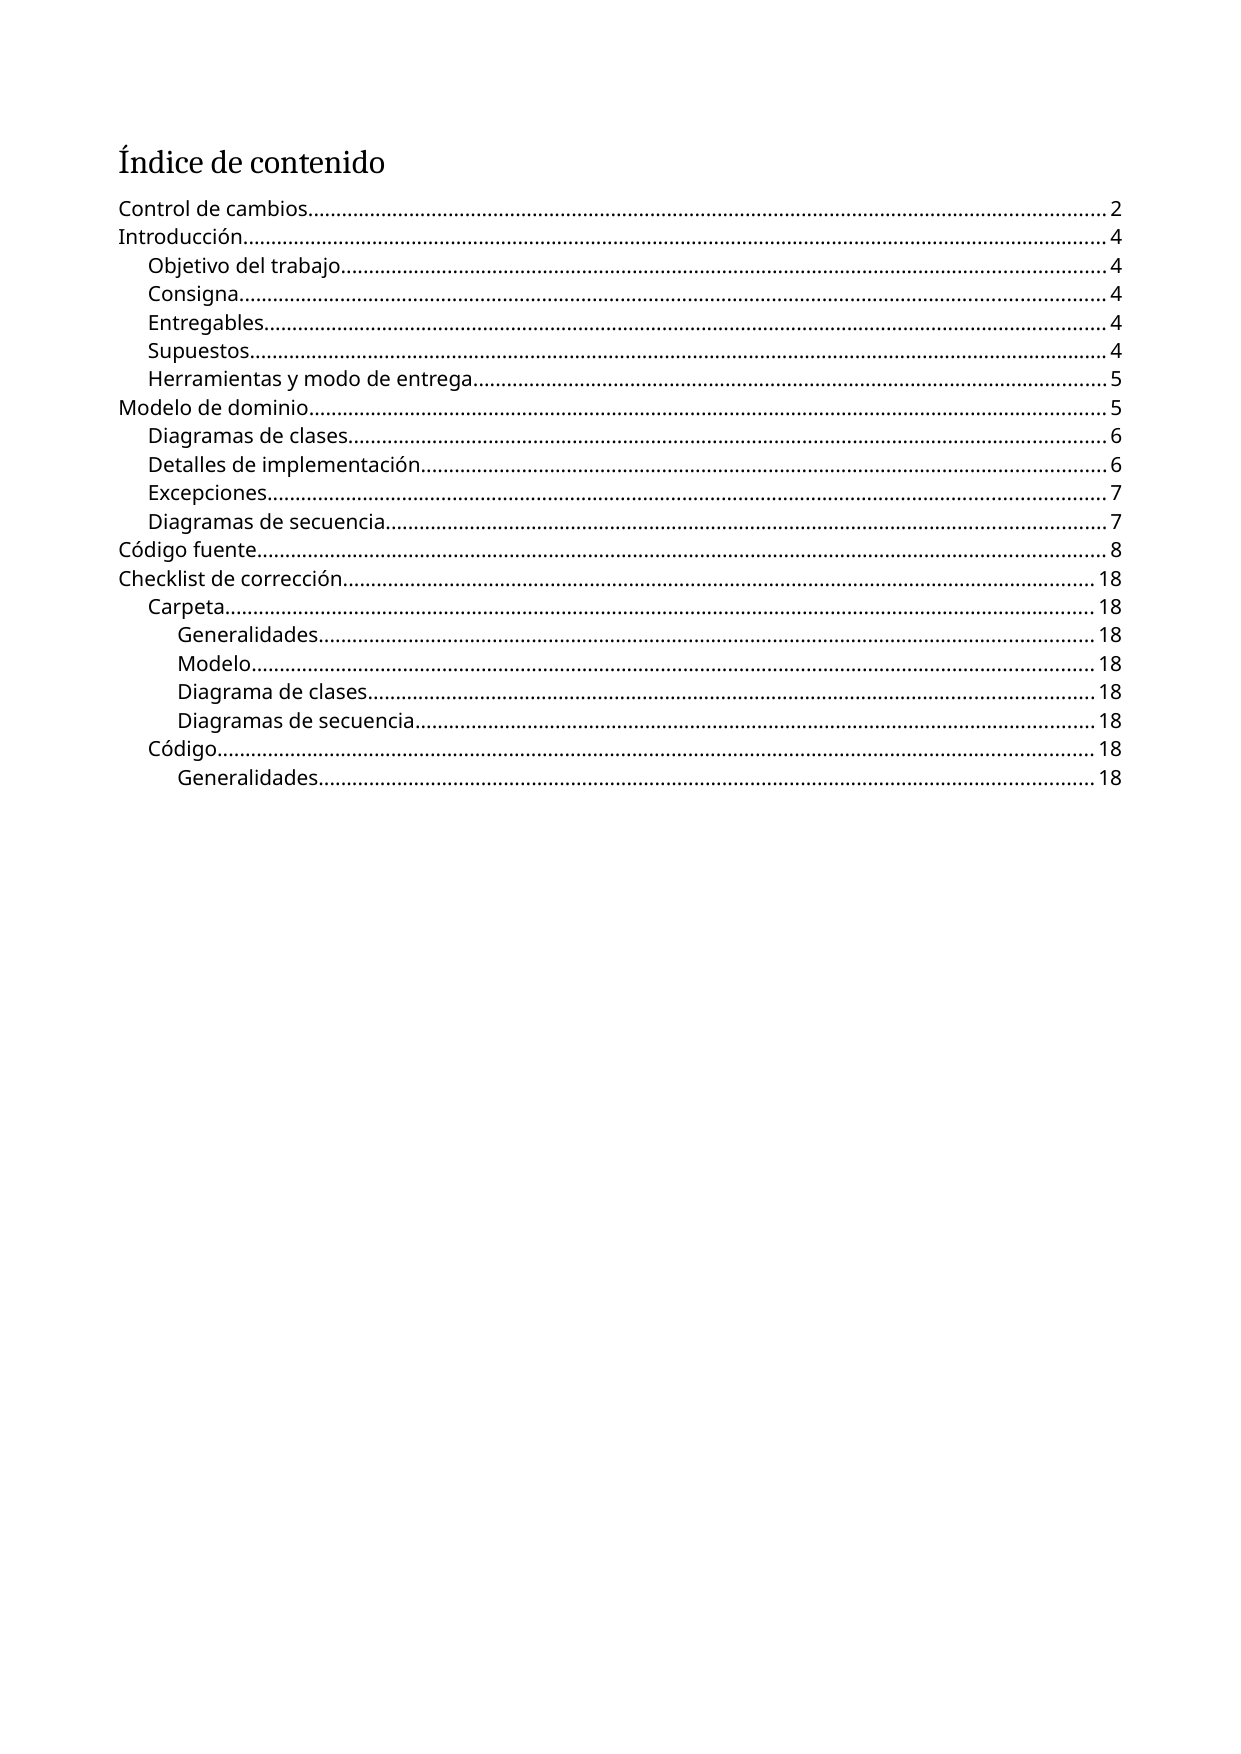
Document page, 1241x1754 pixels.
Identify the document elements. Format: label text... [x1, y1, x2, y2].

text Consigna 4 [148, 279, 1122, 308]
text Diagramas de clases 6 [148, 421, 1122, 450]
text Código fuente 8 [118, 535, 1122, 564]
text Generalidades 18 [177, 621, 1122, 649]
text Modelo de dominio 5 [118, 393, 1122, 421]
text Herramientas y modo de entrega 5 [148, 364, 1122, 393]
text Diagramas de secuencia 7 [148, 507, 1122, 535]
text Excepciones 7 [148, 478, 1122, 507]
text Supuestos 4 [148, 336, 1122, 364]
text Código 18 [148, 734, 1122, 763]
text Objetivo del trabajo 4 [148, 251, 1122, 279]
text Generalidades 18 [177, 763, 1122, 791]
text Introducción 4 [118, 222, 1122, 251]
text Checklist de corrección 18 [118, 564, 1122, 592]
text Diagrama de clases 18 [177, 677, 1122, 706]
text Modelo 18 [177, 649, 1122, 677]
subtitle Índice de contenido [118, 143, 1122, 181]
text Diagramas de secuencia 18 [177, 706, 1122, 734]
text Carpeta 18 [148, 592, 1122, 621]
text Control de cambios 2 [118, 194, 1122, 222]
text Entregables 4 [148, 308, 1122, 336]
text Detalles de implementación 6 [148, 450, 1122, 478]
